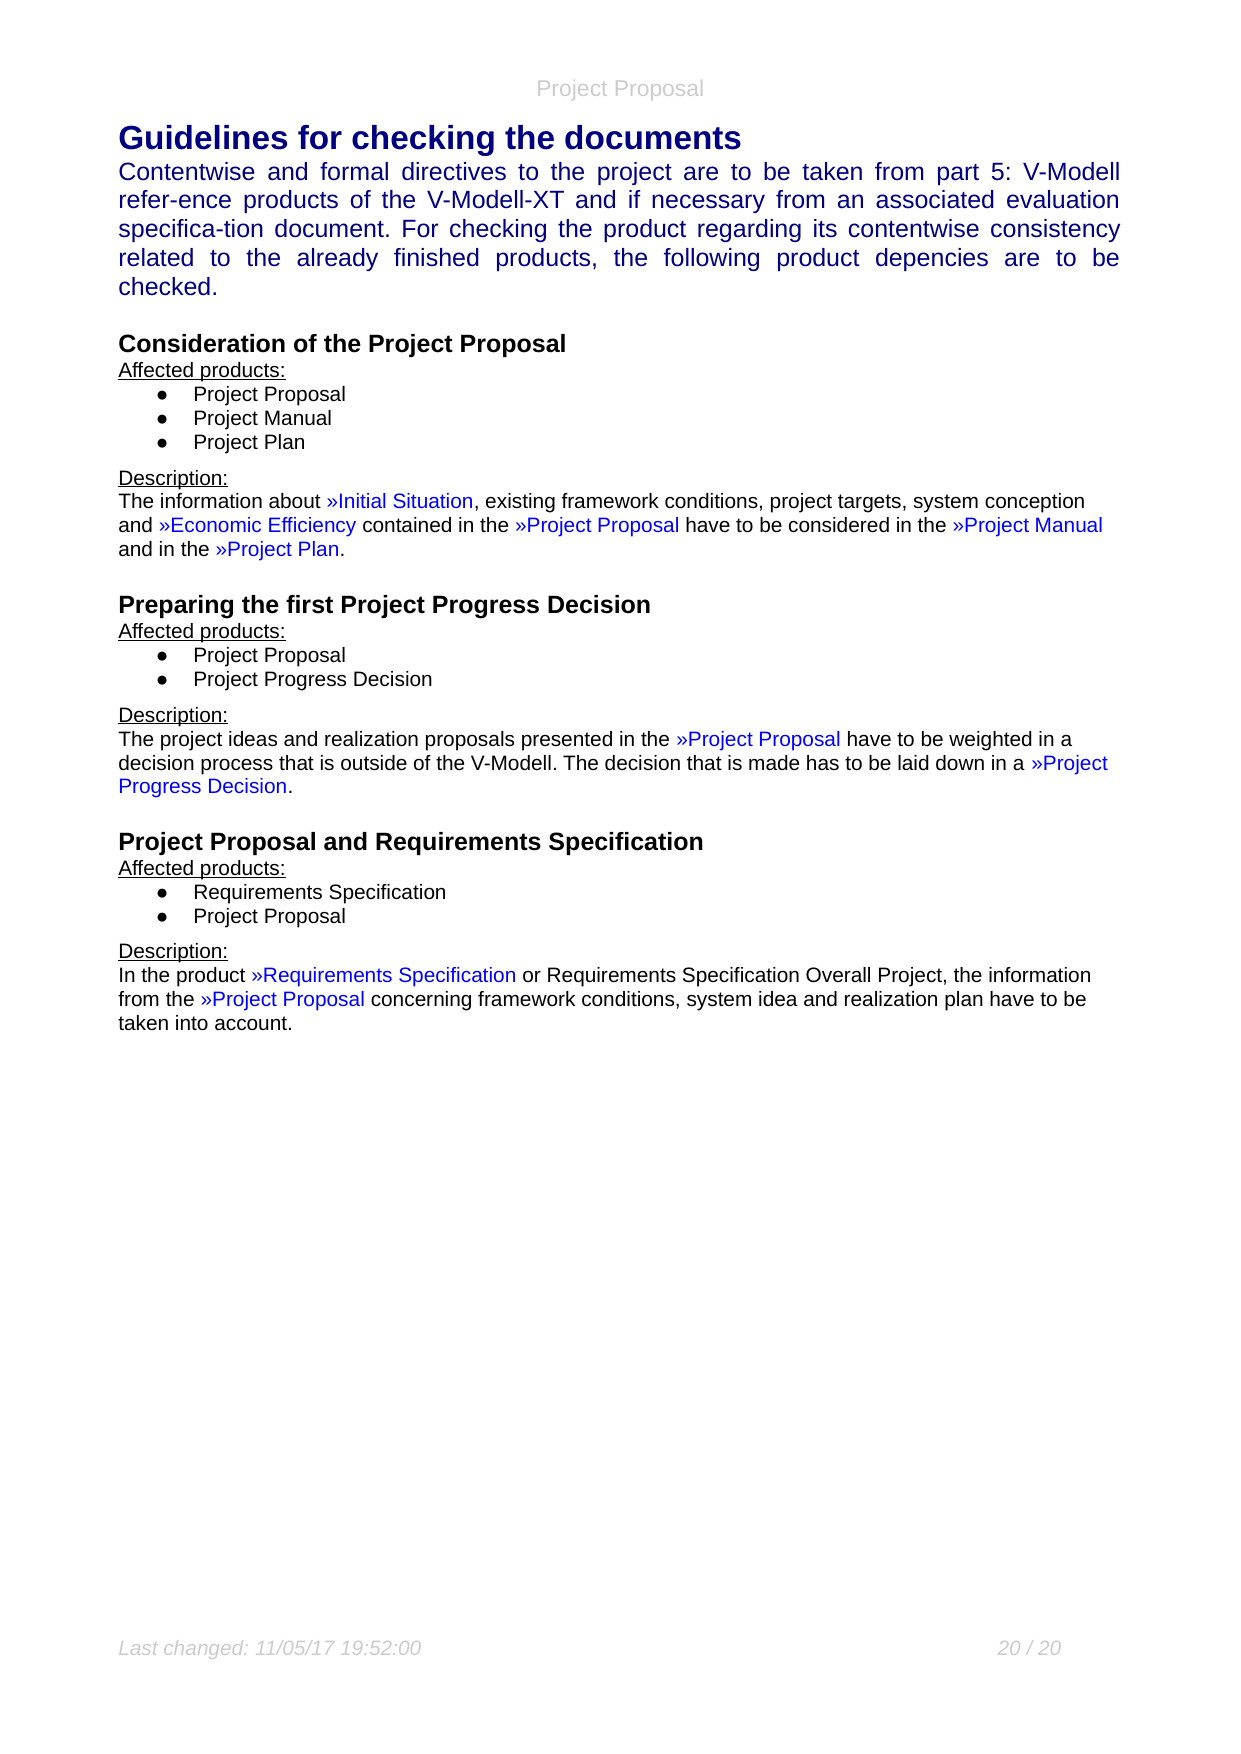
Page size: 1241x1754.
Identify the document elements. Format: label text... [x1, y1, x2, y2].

text Description: [118, 939, 1122, 963]
text Project Proposal and Requirements Specification [118, 827, 1122, 856]
text Contentwise and formal directives to the project are to be taken from part 5: V-Modell refer-ence products of the V-Modell-XT and if necessary from an associated evaluation specifica-tion document. For checking the product regarding its contentwise consistency related to the already finished products, the following product depencies are to be checked. [118, 157, 1122, 300]
list Project Plan [156, 430, 1122, 454]
list Project Progress Decision [156, 667, 1122, 691]
text The project ideas and realization proposals presented in the »Project Proposal have to be weighted in a decision process that is outside of the V-Modell. The decision that is made has to be laid down in a »Project Progress Decision. [118, 726, 1122, 798]
text Description: [118, 702, 1122, 726]
text The information about »Initial Situation, existing framework conditions, project targets, system conception and »Economic Efficiency contained in the »Project Proposal have to be considered in the »Project Manual and in the »Project Plan. [118, 489, 1122, 561]
list Project Manual [156, 406, 1122, 430]
list Project Proposal [156, 382, 1122, 406]
text In the product »Requirements Specification or Requirements Specification Overall Project, the information from the »Project Proposal concerning framework conditions, system idea and realization plan have to be taken into account. [118, 963, 1122, 1035]
text Affected products: [118, 358, 1122, 382]
text Description: [118, 465, 1122, 489]
list Requirements Specification [156, 880, 1122, 904]
text Affected products: [118, 619, 1122, 643]
text Consideration of the Project Proposal [118, 329, 1122, 358]
text Guidelines for checking the documents [118, 118, 1122, 157]
list Project Proposal [156, 643, 1122, 667]
text Preparing the first Project Progress Decision [118, 590, 1122, 619]
list Project Proposal [156, 904, 1122, 928]
text Affected products: [118, 856, 1122, 880]
